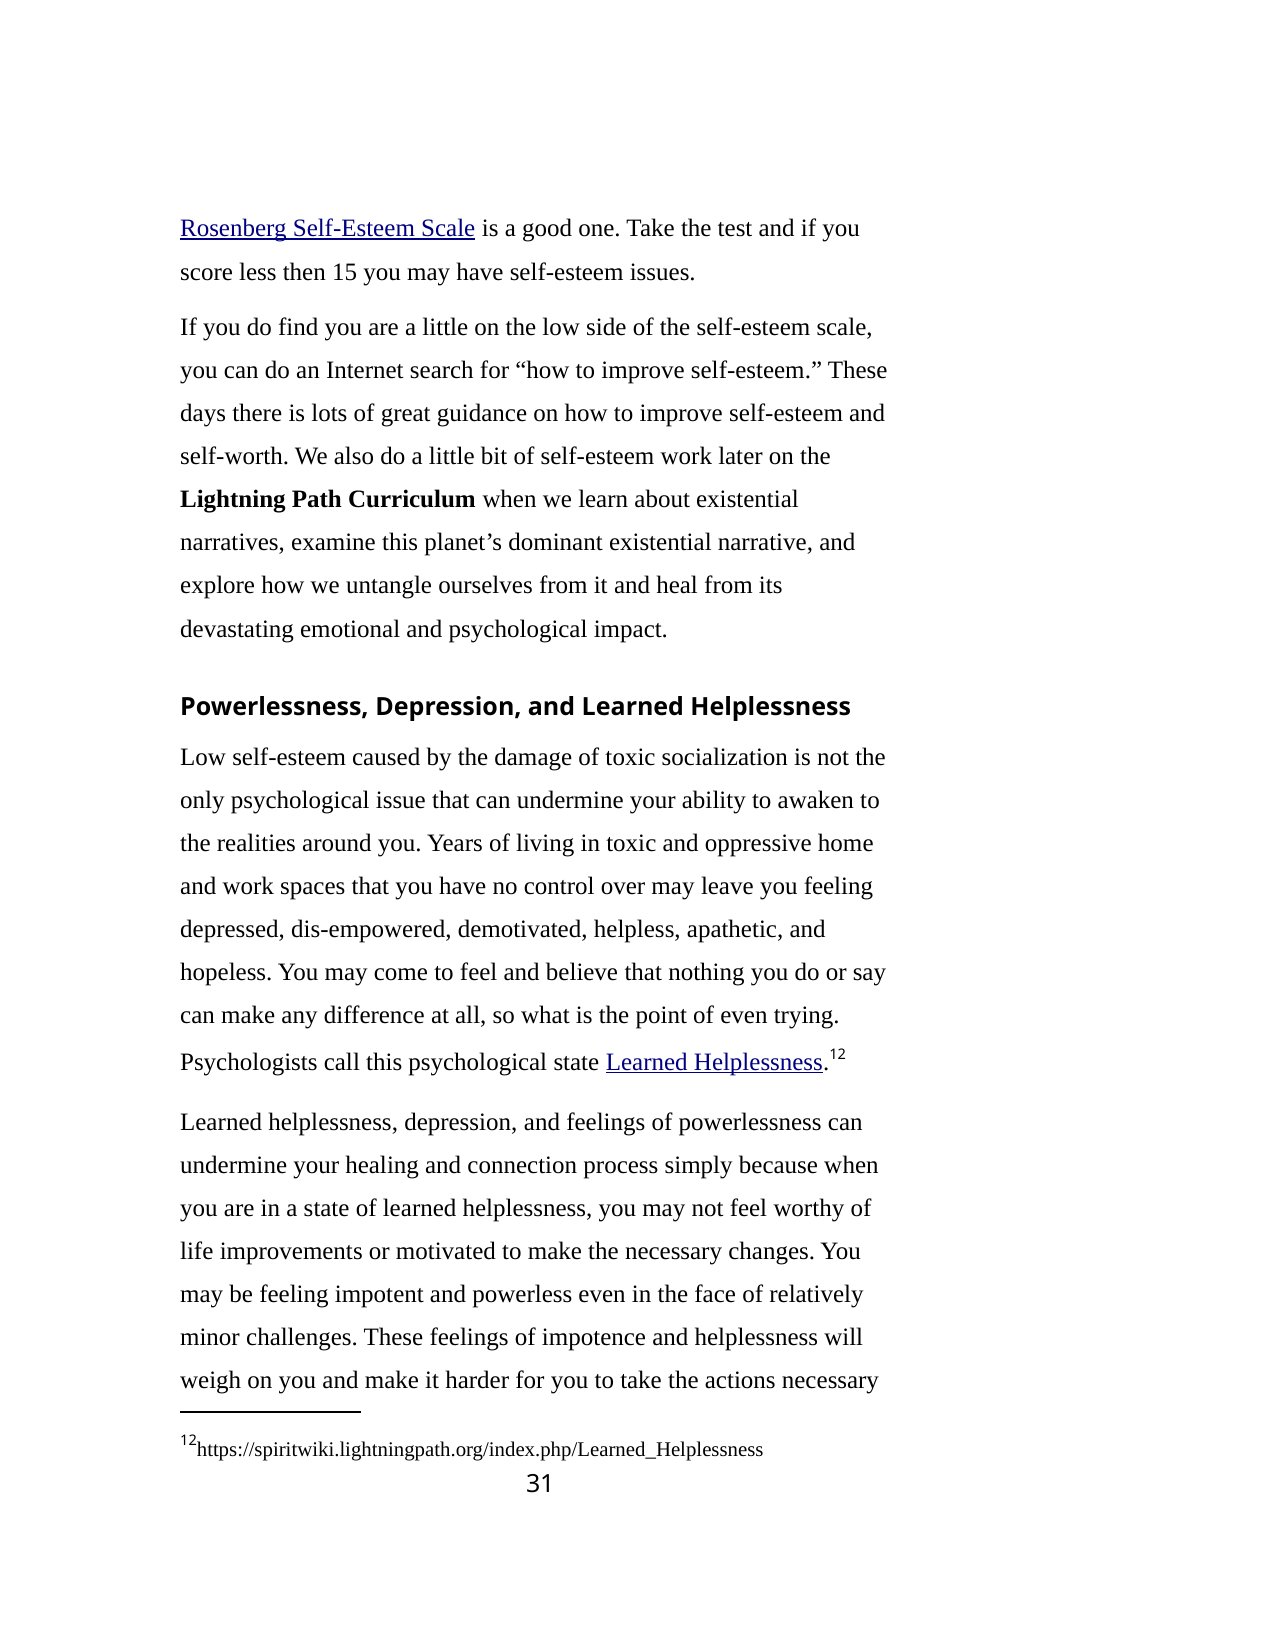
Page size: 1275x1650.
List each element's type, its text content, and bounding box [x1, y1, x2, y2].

text Learned helplessness, depression, and feelings of powerlessness can undermine your healing and connection process simply because when you are in a state of learned helplessness, you may not feel worthy of life improvements or motivated to make the necessary changes. You may be feeling impotent and powerless even in the face of relatively minor challenges. These feelings of impotence and helplessness will weigh on you and make it harder for you to take the actions necessary [180, 1107, 900, 1394]
subtitle Powerlessness, Depression, and Learned Helplessness [180, 688, 900, 722]
text If you do find you are a little on the low side of the self-esteem scale, you can do an Internet search for “how to improve self-esteem.” These days there is lots of great guidance on how to improve self-esteem and self-worth. We also do a little bit of self-esteem work later on the Lightning Path Curriculum when we learn about existential narratives, examine this planet’s dominant existential narrative, and explore how we untangle ourselves from it and heal from its devastating emotional and psychological impact. [180, 312, 900, 642]
text https://spiritwiki.lightningpath.org/index.php/Learned_Helplessness [180, 1430, 900, 1464]
text Rosenberg Self-Esteem Scale is a good one. Take the test and if you score less then 15 you may have self-esteem issues. [180, 213, 900, 285]
text Low self-esteem caused by the damage of toxic socialization is not the only psychological issue that can undermine your ability to awaken to the realities around you. Years of living in toxic and oppressive home and work spaces that you have no control over may leave you feeling depressed, dis-empowered, demotivated, helpless, apathetic, and hopeless. You may come to feel and believe that nothing you do or say can make any difference at all, so what is the point of even trying. Psychologists call this psychological state Learned Helplessness. [180, 742, 900, 1078]
